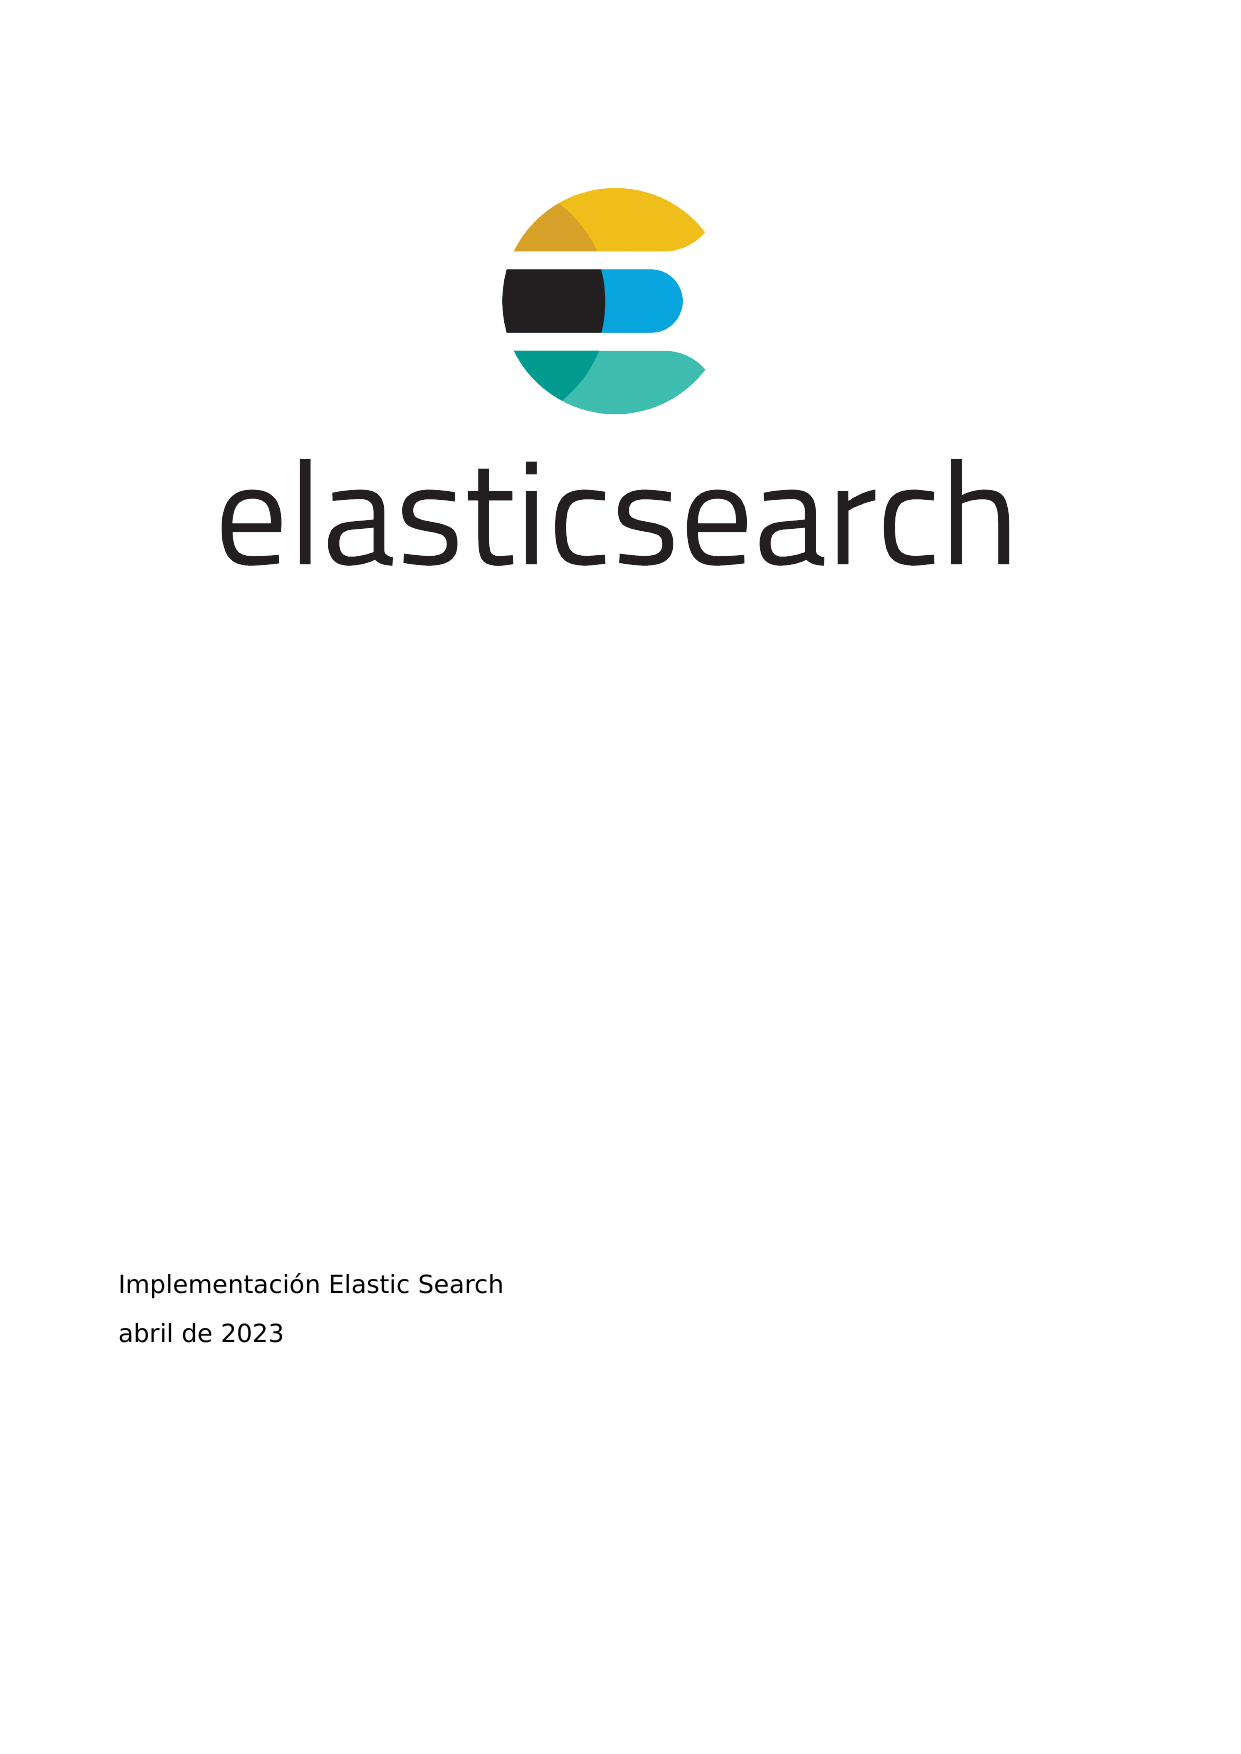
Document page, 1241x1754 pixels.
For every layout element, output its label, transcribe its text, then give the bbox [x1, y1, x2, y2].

text abril de 2023 [118, 1319, 1122, 1348]
picture [118, 118, 1123, 641]
text Implementación Elastic Search [118, 1271, 1122, 1300]
